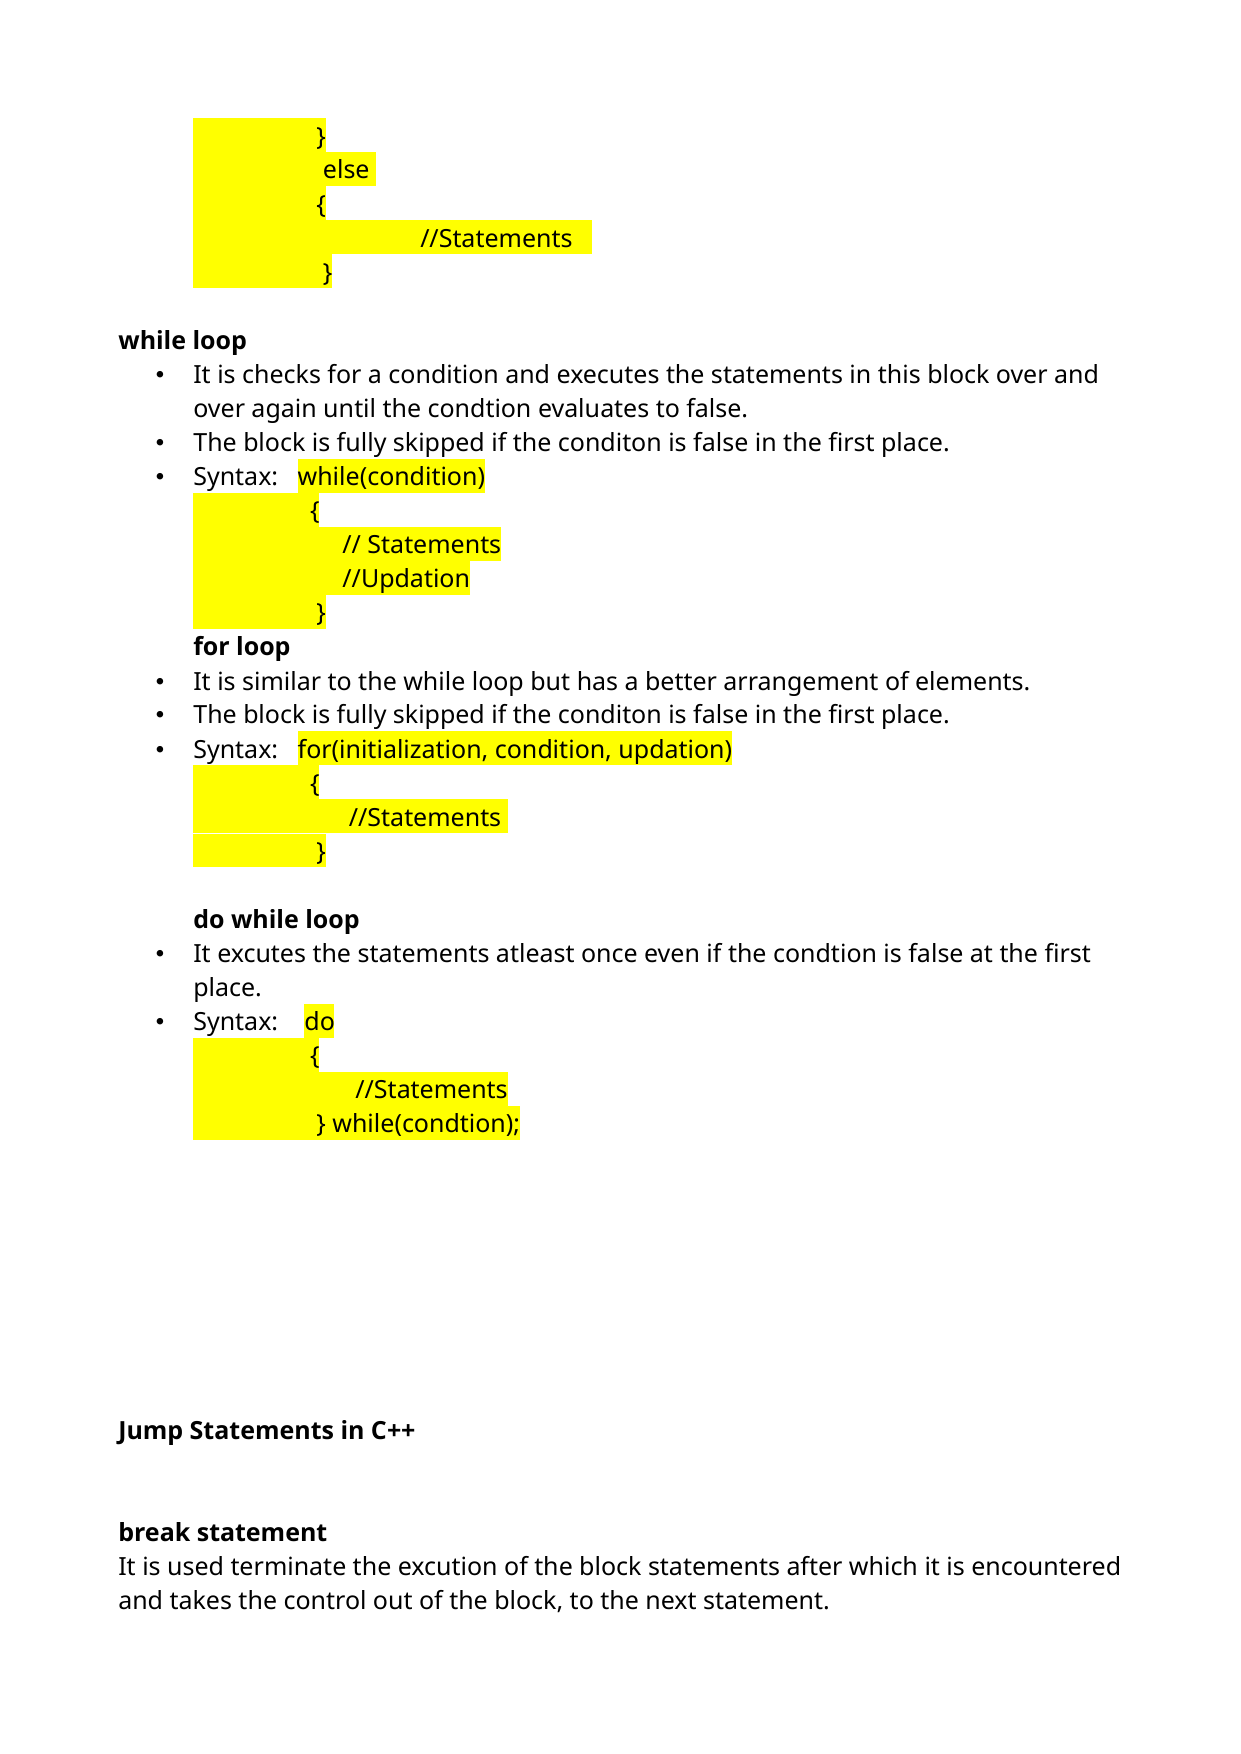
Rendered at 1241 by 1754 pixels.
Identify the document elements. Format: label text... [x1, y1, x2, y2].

list //Updation [156, 561, 1122, 595]
list { [156, 493, 1122, 527]
list It excutes the statements atleast once even if the condtion is false at the first place. [156, 936, 1122, 1004]
list //Statements [156, 1072, 1122, 1106]
list do while loop [156, 902, 1122, 936]
list } [156, 254, 1122, 288]
text It is used terminate the excution of the block statements after which it is encountered and takes the control out of the block, to the next statement. [118, 1549, 1122, 1617]
list It is similar to the while loop but has a better arrangement of elements. [156, 663, 1122, 697]
list for loop [156, 629, 1122, 663]
list //Statements [156, 799, 1122, 833]
text break statement [118, 1515, 1122, 1549]
text while loop [118, 322, 1122, 357]
list { [156, 1038, 1122, 1072]
list Syntax: do [156, 1004, 1122, 1038]
list } [156, 118, 1122, 152]
list { [156, 765, 1122, 799]
list } while(condtion); [156, 1106, 1122, 1140]
list } [156, 595, 1122, 629]
list else [156, 152, 1122, 186]
list The block is fully skipped if the conditon is false in the first place. [156, 425, 1122, 459]
list } [156, 833, 1122, 867]
list Syntax: while(condition) [156, 459, 1122, 493]
list The block is fully skipped if the conditon is false in the first place. [156, 697, 1122, 731]
list //Statements [156, 220, 1122, 254]
text Jump Statements in C++ [118, 1412, 1122, 1447]
list Syntax: for(initialization, condition, updation) [156, 731, 1122, 765]
list { [156, 186, 1122, 220]
list It is checks for a condition and executes the statements in this block over and over again until the condtion evaluates to false. [156, 357, 1122, 425]
list // Statements [156, 527, 1122, 561]
